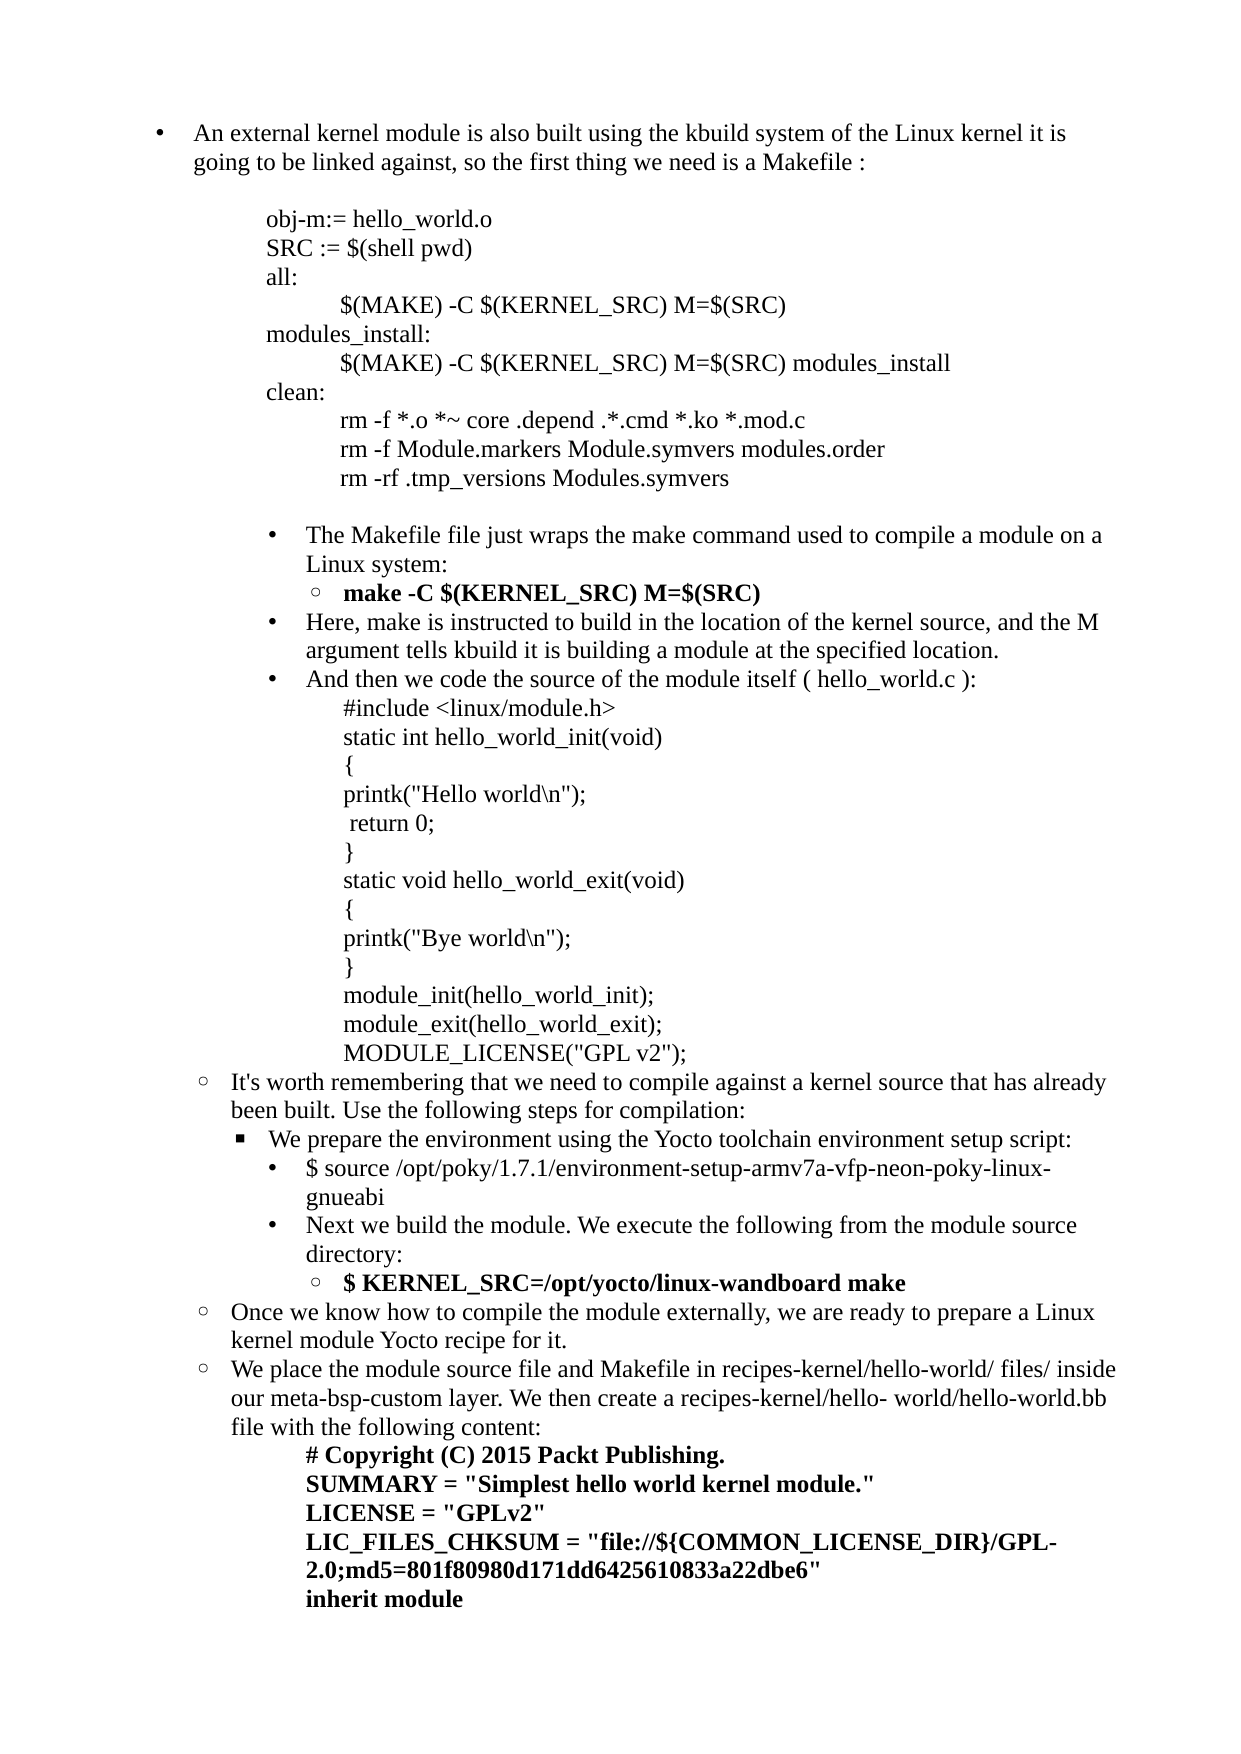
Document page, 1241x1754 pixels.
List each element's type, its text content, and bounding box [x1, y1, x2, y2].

list } [306, 952, 1122, 981]
list LICENSE = "GPLv2" [268, 1498, 1122, 1527]
list $ KERNEL_SRC=/opt/yocto/linux-wandboard make [306, 1268, 1122, 1297]
list SUMMARY = "Simplest hello world kernel module." [268, 1469, 1122, 1498]
list { [306, 894, 1122, 923]
list We place the module source file and Makefile in recipes-kernel/hello-world/ files/ inside our meta-bsp-custom layer. We then create a recipes-kernel/hello- world/hello-world.bb file with the following content: [193, 1354, 1122, 1441]
list We prepare the environment using the Yocto toolchain environment setup script: [231, 1124, 1122, 1153]
list The Makefile file just wraps the make command used to compile a module on a Linux system: [268, 521, 1122, 578]
list static int hello_world_init(void) [306, 722, 1122, 751]
list printk("Bye world\n"); [306, 923, 1122, 952]
list $ source /opt/poky/1.7.1/environment-setup-armv7a-vfp-neon-poky-linux-gnueabi [268, 1153, 1122, 1211]
text SRC := $(shell pwd) [118, 233, 1122, 262]
list An external kernel module is also built using the kbuild system of the Linux kernel it is going to be linked against, so the first thing we need is a Makefile : [156, 118, 1122, 176]
list 2.0;md5=801f80980d171dd6425610833a22dbe6" [268, 1556, 1122, 1584]
list LIC_FILES_CHKSUM = "file://${COMMON_LICENSE_DIR}/GPL- [268, 1527, 1122, 1556]
list Here, make is instructed to build in the location of the kernel source, and the M argument tells kbuild it is building a module at the specified location. [268, 607, 1122, 664]
text rm -f Module.markers Module.symvers modules.order [118, 434, 1122, 463]
text clean: [118, 377, 1122, 406]
list Next we build the module. We execute the following from the module source directory: [268, 1211, 1122, 1268]
text $(MAKE) -C $(KERNEL_SRC) M=$(SRC) [118, 291, 1122, 319]
list # Copyright (C) 2015 Packt Publishing. [268, 1441, 1122, 1469]
list Once we know how to compile the module externally, we are ready to prepare a Linux kernel module Yocto recipe for it. [193, 1297, 1122, 1354]
text rm -f *.o *~ core .depend .*.cmd *.ko *.mod.c [118, 406, 1122, 434]
list make -C $(KERNEL_SRC) M=$(SRC) [306, 578, 1122, 607]
list } [306, 837, 1122, 866]
list And then we code the source of the module itself ( hello_world.c ): [268, 664, 1122, 693]
list module_init(hello_world_init); [306, 981, 1122, 1009]
text rm -rf .tmp_versions Modules.symvers [118, 463, 1122, 492]
list module_exit(hello_world_exit); [306, 1009, 1122, 1038]
list return 0; [306, 808, 1122, 837]
list printk("Hello world\n"); [306, 779, 1122, 808]
list MODULE_LICENSE("GPL v2"); [306, 1038, 1122, 1067]
text modules_install: [118, 319, 1122, 348]
list { [306, 751, 1122, 779]
text $(MAKE) -C $(KERNEL_SRC) M=$(SRC) modules_install [118, 348, 1122, 377]
list inherit module [268, 1584, 1122, 1613]
list #include <linux/module.h> [306, 693, 1122, 722]
text all: [118, 262, 1122, 291]
list static void hello_world_exit(void) [306, 866, 1122, 894]
list It's worth remembering that we need to compile against a kernel source that has already been built. Use the following steps for compilation: [193, 1067, 1122, 1124]
text obj-m:= hello_world.o [118, 204, 1122, 233]
